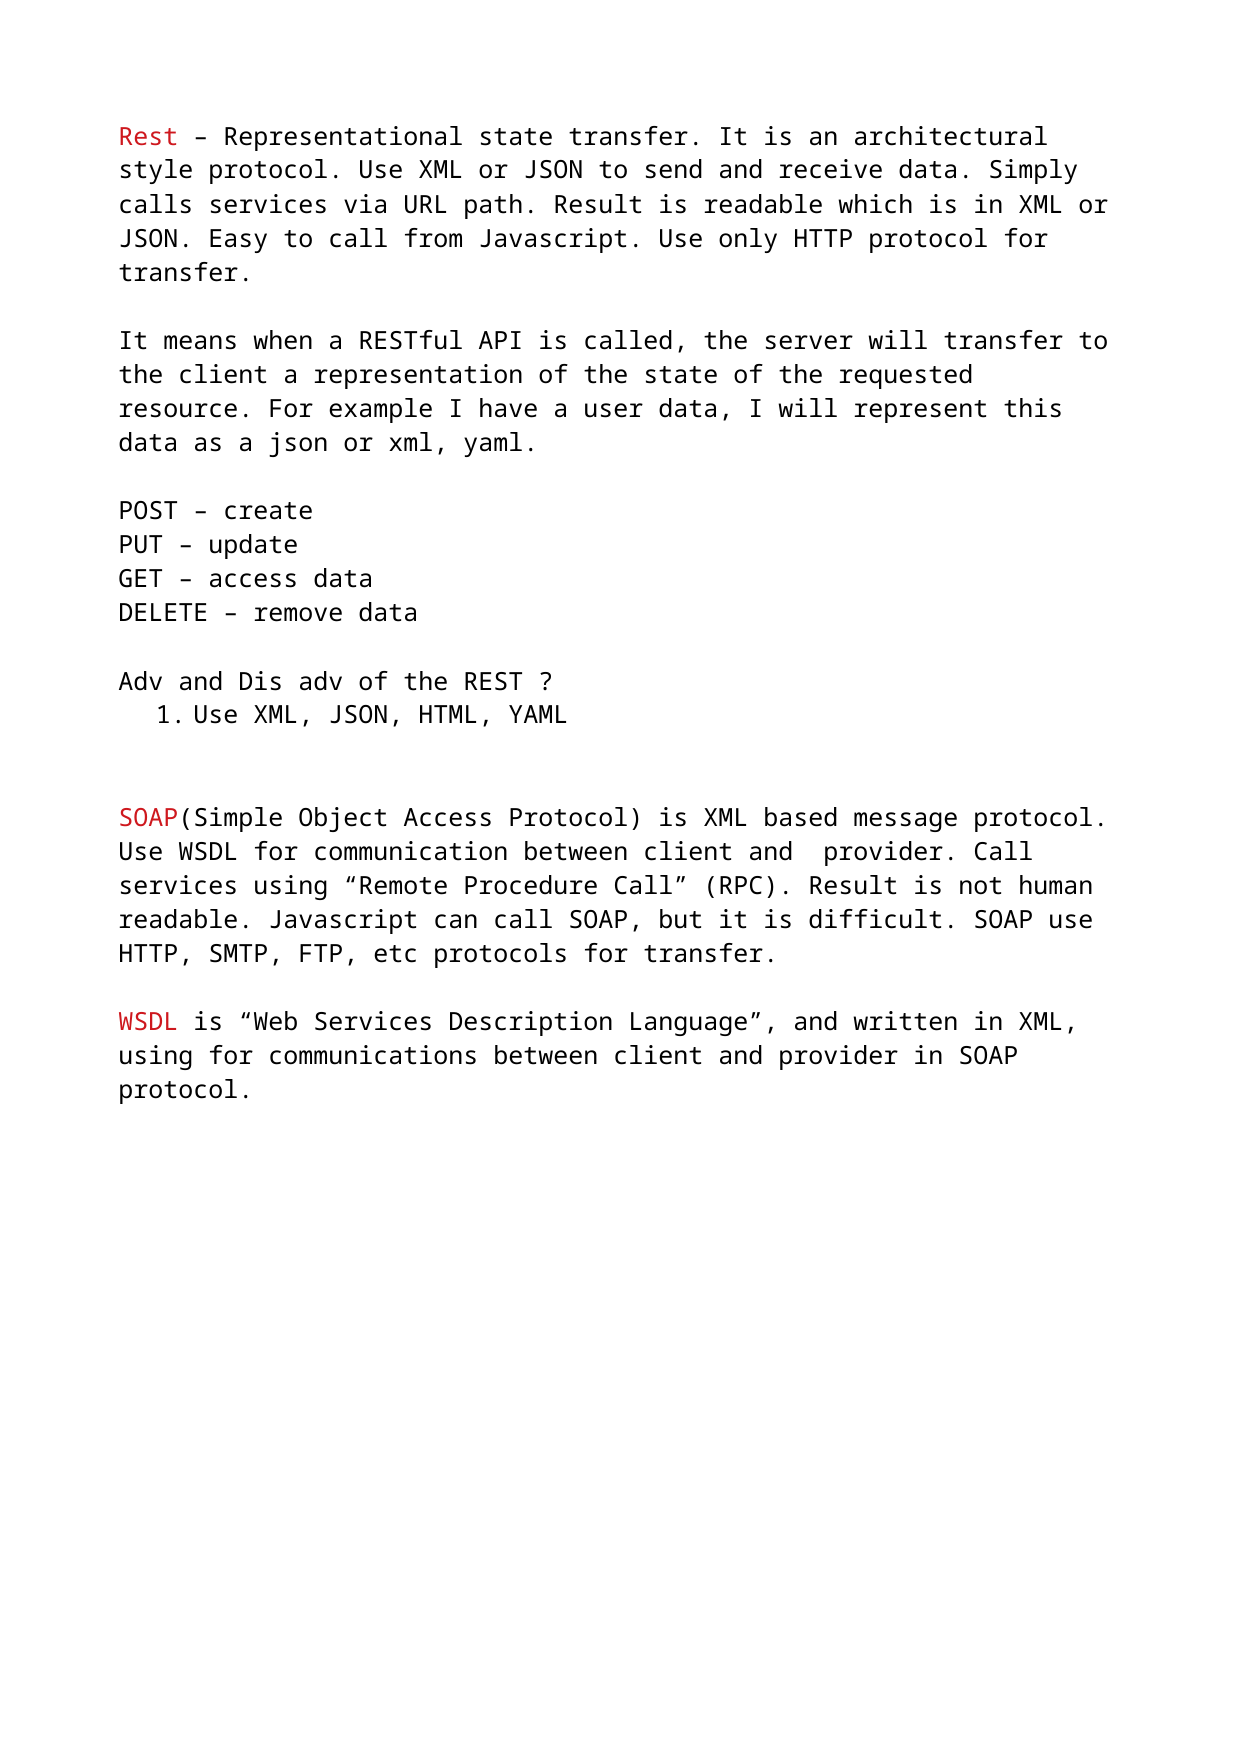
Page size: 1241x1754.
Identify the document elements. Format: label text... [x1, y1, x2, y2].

text Adv and Dis adv of the REST ? [118, 663, 1122, 697]
text DELETE – remove data [118, 595, 1122, 629]
text WSDL is “Web Services Description Language”, and written in XML, using for communications between client and provider in SOAP protocol. [118, 1004, 1122, 1106]
text PUT – update [118, 527, 1122, 561]
text SOAP(Simple Object Access Protocol) is XML based message protocol. Use WSDL for communication between client and provider. Call services using “Remote Procedure Call” (RPC). Result is not human readable. Javascript can call SOAP, but it is difficult. SOAP use HTTP, SMTP, FTP, etc protocols for transfer. [118, 799, 1122, 970]
text It means when a RESTful API is called, the server will transfer to the client a representation of the state of the requested resource. For example I have a user data, I will represent this data as a json or xml, yaml. [118, 322, 1122, 459]
text POST – create [118, 493, 1122, 527]
list Use XML, JSON, HTML, YAML [156, 697, 1122, 731]
text GET – access data [118, 561, 1122, 595]
text Rest – Representational state transfer. It is an architectural style protocol. Use XML or JSON to send and receive data. Simply calls services via URL path. Result is readable which is in XML or JSON. Easy to call from Javascript. Use only HTTP protocol for transfer. [118, 118, 1122, 288]
